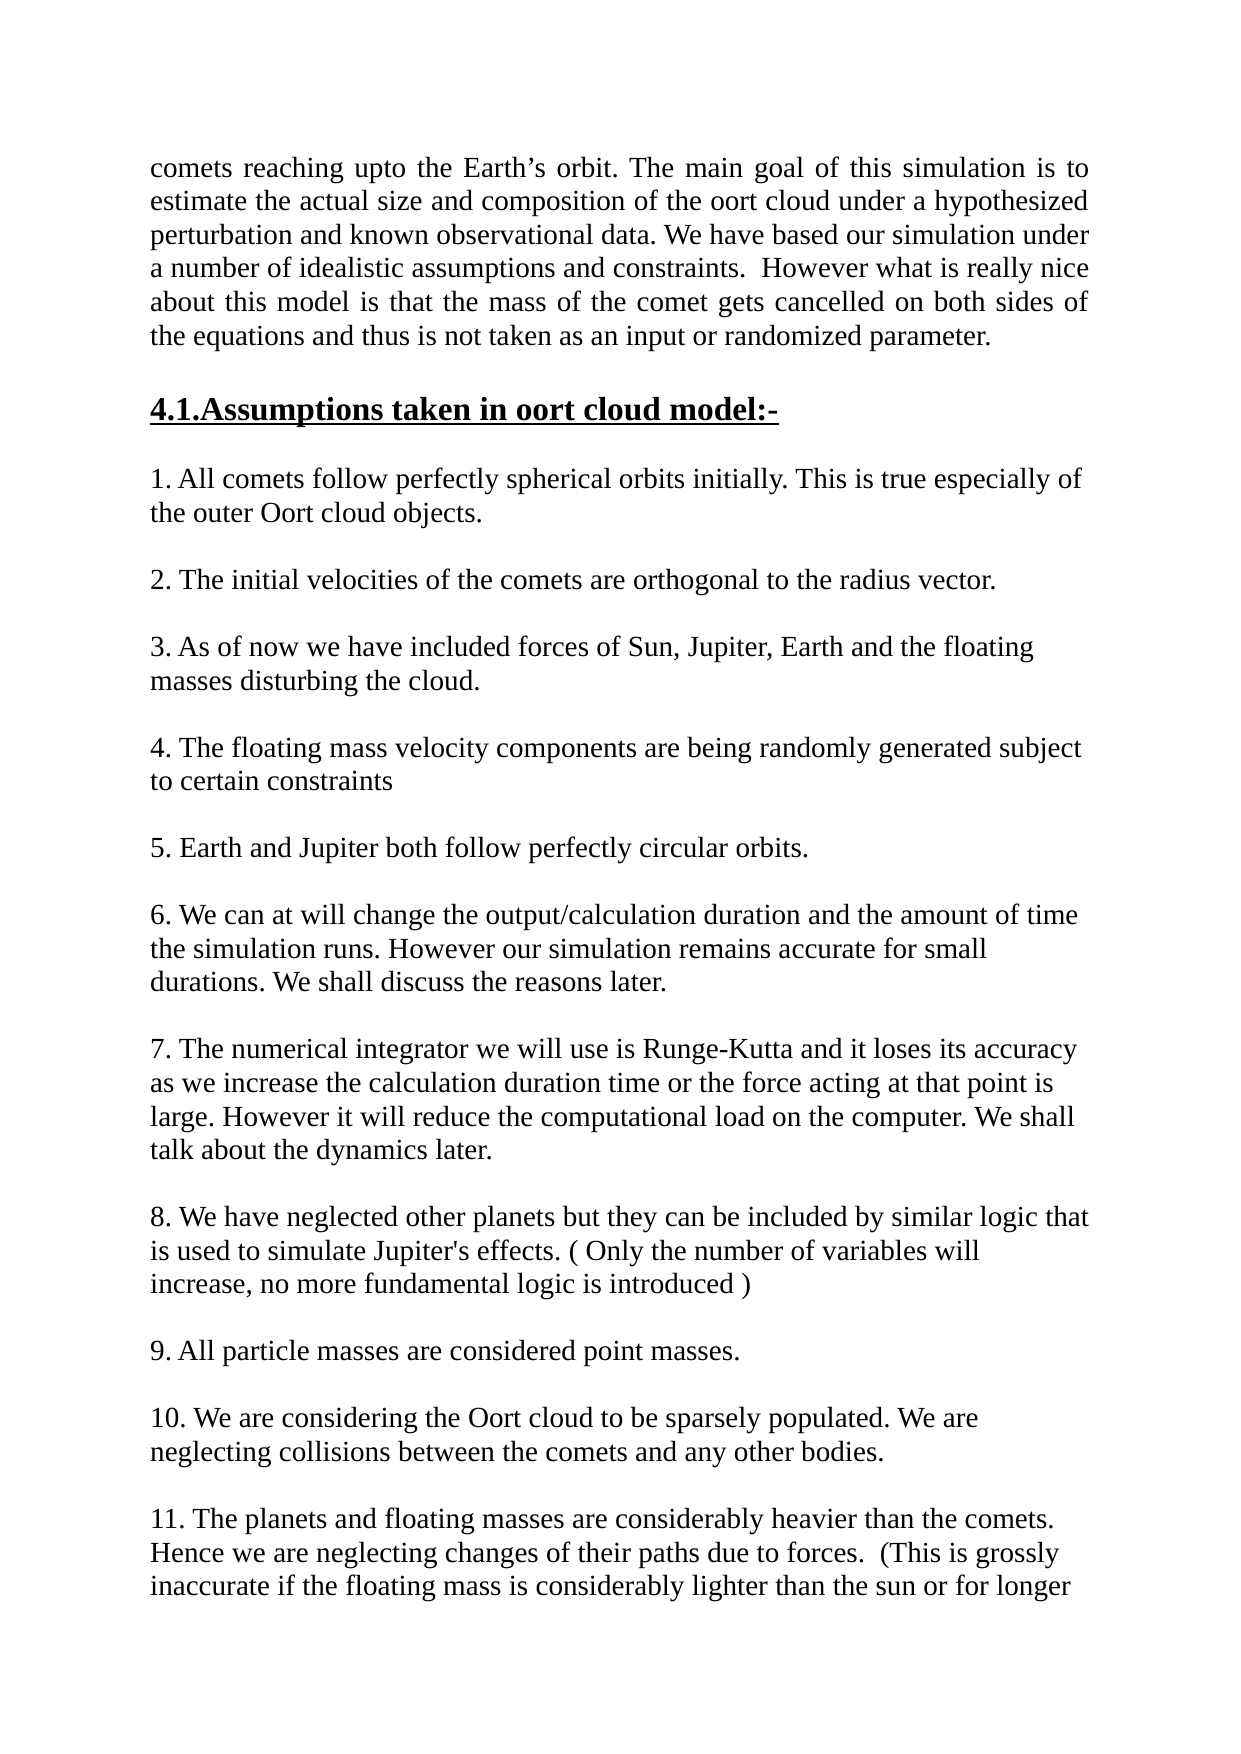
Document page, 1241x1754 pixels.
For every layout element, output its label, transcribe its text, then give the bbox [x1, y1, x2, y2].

text 4.1.Assumptions taken in oort cloud model:- [150, 389, 1090, 428]
text comets reaching upto the Earth’s orbit. The main goal of this simulation is to estimate the actual size and composition of the oort cloud under a hypothesized perturbation and known observational data. We have based our simulation under a number of idealistic assumptions and constraints. However what is really nice about this model is that the mass of the comet gets cancelled on both sides of the equations and thus is not taken as an input or randomized parameter. [150, 150, 1090, 351]
text 8. We have neglected other planets but they can be included by similar logic that is used to simulate Jupiter's effects. ( Only the number of variables will increase, no more fundamental logic is introduced ) [150, 1199, 1090, 1300]
text 3. As of now we have included forces of Sun, Jupiter, Earth and the floating masses disturbing the cloud. [150, 629, 1090, 696]
text 2. The initial velocities of the comets are orthogonal to the radius vector. [150, 562, 1090, 596]
text 9. All particle masses are considered point masses. [150, 1333, 1090, 1367]
text 10. We are considering the Oort cloud to be sparsely populated. We are neglecting collisions between the comets and any other bodies. [150, 1401, 1090, 1468]
text 6. We can at will change the output/calculation duration and the amount of time the simulation runs. However our simulation remains accurate for small durations. We shall discuss the reasons later. [150, 897, 1090, 998]
text 7. The numerical integrator we will use is Runge-Kutta and it loses its accuracy as we increase the calculation duration time or the force acting at that point is large. However it will reduce the computational load on the computer. We shall talk about the dynamics later. [150, 1032, 1090, 1166]
text 1. All comets follow perfectly spherical orbits initially. This is true especially of the outer Oort cloud objects. [150, 461, 1090, 528]
text 5. Earth and Jupiter both follow perfectly circular orbits. [150, 830, 1090, 864]
text 4. The floating mass velocity components are being randomly generated subject to certain constraints [150, 730, 1090, 797]
text 11. The planets and floating masses are considerably heavier than the comets. Hence we are neglecting changes of their paths due to forces. (This is grossly inaccurate if the floating mass is considerably lighter than the sun or for longer [150, 1501, 1090, 1602]
